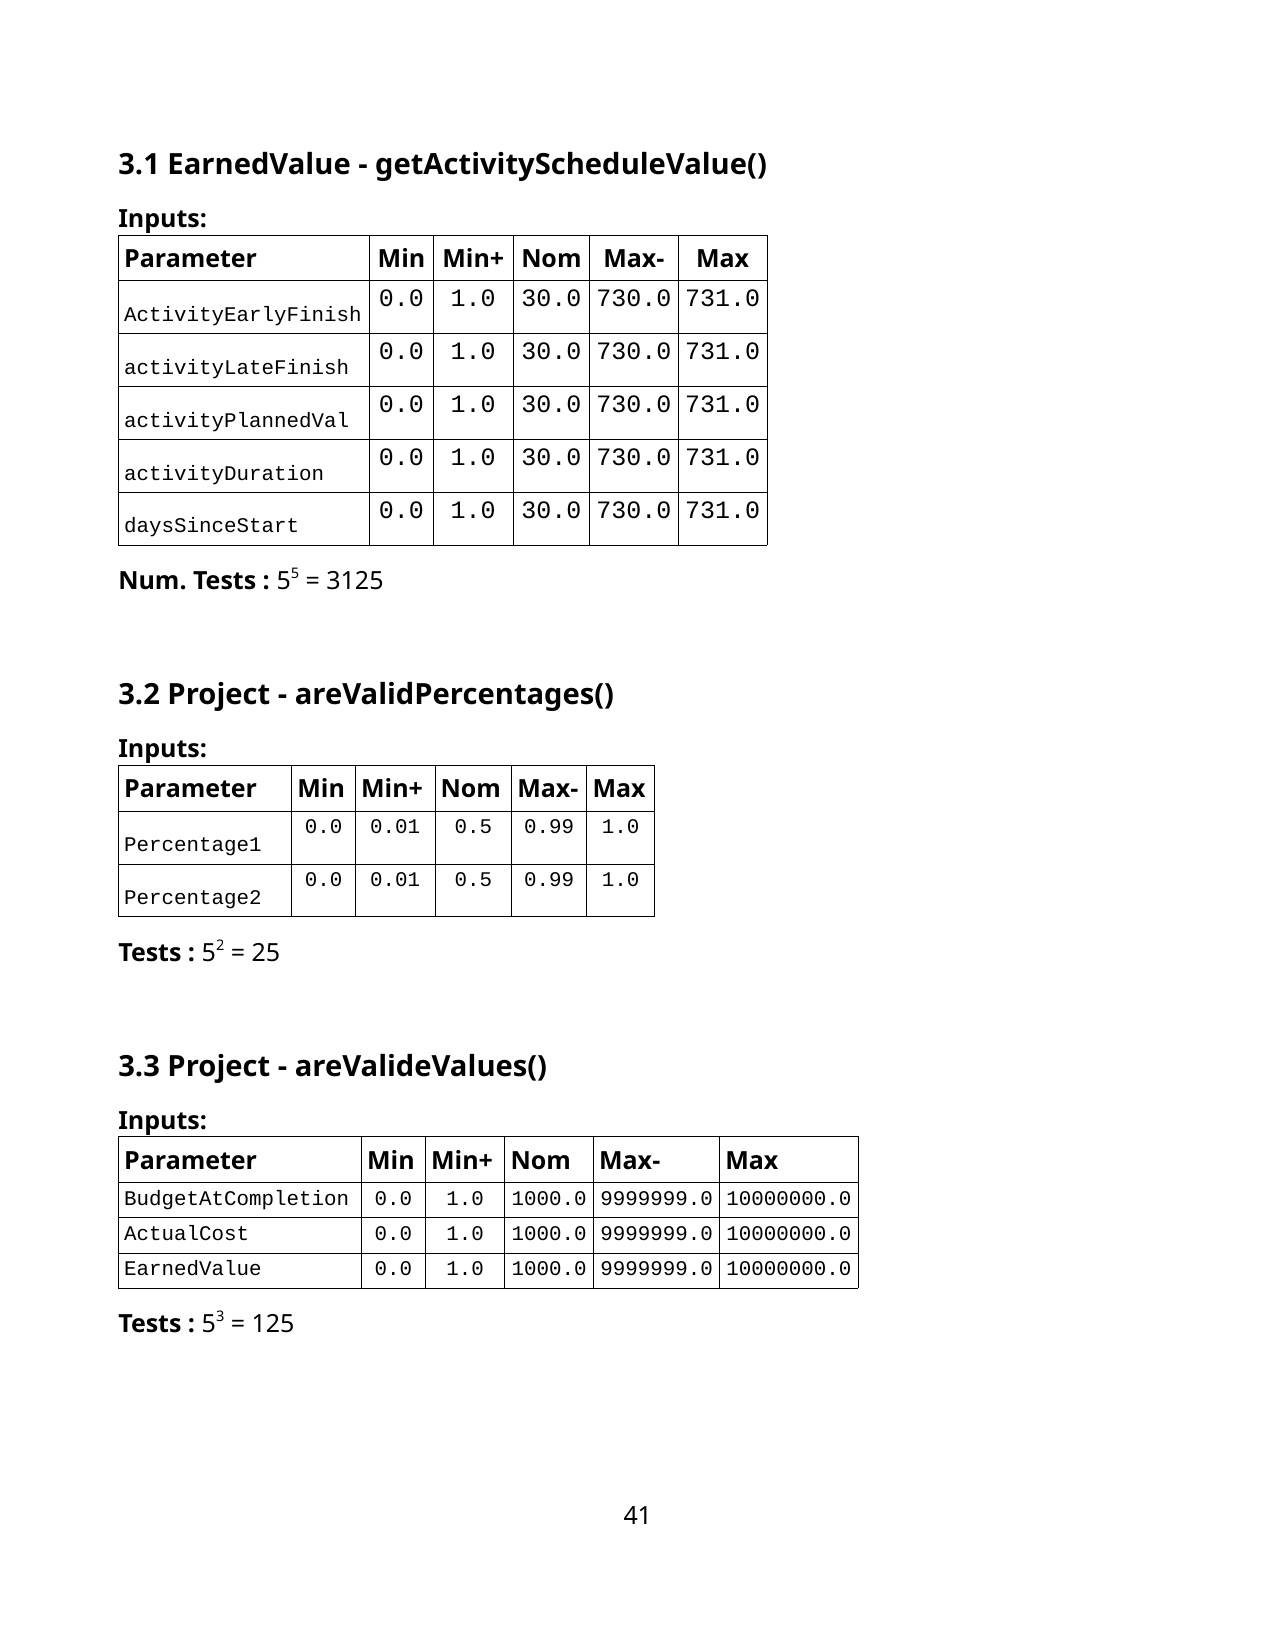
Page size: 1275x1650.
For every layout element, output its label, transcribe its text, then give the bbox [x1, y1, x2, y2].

table_header Max- [590, 236, 678, 280]
table_cell 0.0 [370, 440, 433, 492]
table_header Parameter [119, 236, 369, 280]
table_cell 730.0 [590, 493, 678, 545]
table_cell 30.0 [514, 387, 589, 439]
table_cell 730.0 [590, 440, 678, 492]
table_cell 1.0 [434, 334, 513, 386]
table_cell Percentage2 [119, 865, 291, 916]
table_cell 731.0 [679, 387, 767, 439]
table_cell 730.0 [590, 281, 678, 333]
table_cell activityPlannedVal [119, 387, 369, 439]
table_cell ActualCost [119, 1218, 361, 1252]
table_cell 1000.0 [505, 1218, 593, 1252]
table_header Nom [436, 766, 511, 811]
table_cell 731.0 [679, 281, 767, 333]
table_cell 10000000.0 [720, 1254, 858, 1288]
table_cell 9999999.0 [594, 1254, 719, 1288]
table_cell 1.0 [587, 865, 654, 916]
table_cell 731.0 [679, 440, 767, 492]
table_cell 0.0 [370, 281, 433, 333]
table_header Max [720, 1137, 858, 1182]
table_cell 0.99 [512, 812, 586, 863]
text Inputs: [118, 201, 1157, 234]
table_cell 1000.0 [505, 1254, 593, 1288]
table_cell 10000000.0 [720, 1183, 858, 1217]
table_cell activityLateFinish [119, 334, 369, 386]
table_header Min [292, 766, 355, 811]
table_header Min+ [434, 236, 513, 280]
table_cell 1.0 [434, 440, 513, 492]
text Inputs: [118, 731, 1157, 765]
table_cell 0.5 [436, 865, 511, 916]
table_header Max- [512, 766, 586, 811]
table_header Min [370, 236, 433, 280]
table_header Min+ [356, 766, 435, 811]
text Inputs: [118, 1102, 1157, 1136]
table_header Nom [514, 236, 589, 280]
table_cell 9999999.0 [594, 1183, 719, 1217]
subtitle 3.3 Project - areValideValues() [118, 1045, 1157, 1085]
table_cell 1.0 [434, 493, 513, 545]
table_cell daysSinceStart [119, 493, 369, 545]
table_header Min [362, 1137, 425, 1182]
table_cell 730.0 [590, 387, 678, 439]
table_cell 30.0 [514, 281, 589, 333]
table_cell 0.0 [362, 1254, 425, 1288]
table_cell 10000000.0 [720, 1218, 858, 1252]
table_cell 0.0 [370, 493, 433, 545]
table_cell 1.0 [426, 1218, 504, 1252]
table_cell 1.0 [434, 387, 513, 439]
table_cell 1.0 [587, 812, 654, 863]
table_cell 0.0 [362, 1183, 425, 1217]
table_cell 1.0 [434, 281, 513, 333]
table_cell 0.5 [436, 812, 511, 863]
subtitle 3.2 Project - areValidPercentages() [118, 673, 1157, 713]
text Num. Tests : 55 = 3125 [118, 563, 1157, 597]
table_cell 730.0 [590, 334, 678, 386]
table_header Max [679, 236, 767, 280]
table_cell 731.0 [679, 334, 767, 386]
table_cell ActivityEarlyFinish [119, 281, 369, 333]
table_cell 1.0 [426, 1183, 504, 1217]
table_cell 1.0 [426, 1254, 504, 1288]
table_header Max [587, 766, 654, 811]
text Tests : 53 = 125 [118, 1306, 1157, 1339]
table_cell 0.0 [362, 1218, 425, 1252]
table_cell BudgetAtCompletion [119, 1183, 361, 1217]
table_cell 0.01 [356, 812, 435, 863]
table_header Nom [505, 1137, 593, 1182]
table_cell 731.0 [679, 493, 767, 545]
table_cell 0.0 [292, 865, 355, 916]
table_cell 9999999.0 [594, 1218, 719, 1252]
subtitle 3.1 EarnedValue - getActivityScheduleValue() [118, 143, 1157, 183]
table_cell EarnedValue [119, 1254, 361, 1288]
table_cell 30.0 [514, 440, 589, 492]
table_cell 0.0 [292, 812, 355, 863]
table_header Max- [594, 1137, 719, 1182]
table_header Parameter [119, 1137, 361, 1182]
table_cell 0.0 [370, 387, 433, 439]
table_cell 30.0 [514, 493, 589, 545]
table_header Min+ [426, 1137, 504, 1182]
text Tests : 52 = 25 [118, 934, 1157, 968]
table_cell 0.0 [370, 334, 433, 386]
table_cell 0.01 [356, 865, 435, 916]
table_cell 1000.0 [505, 1183, 593, 1217]
table_cell 30.0 [514, 334, 589, 386]
table_cell 0.99 [512, 865, 586, 916]
table_cell activityDuration [119, 440, 369, 492]
table_header Parameter [119, 766, 291, 811]
table_cell Percentage1 [119, 812, 291, 863]
